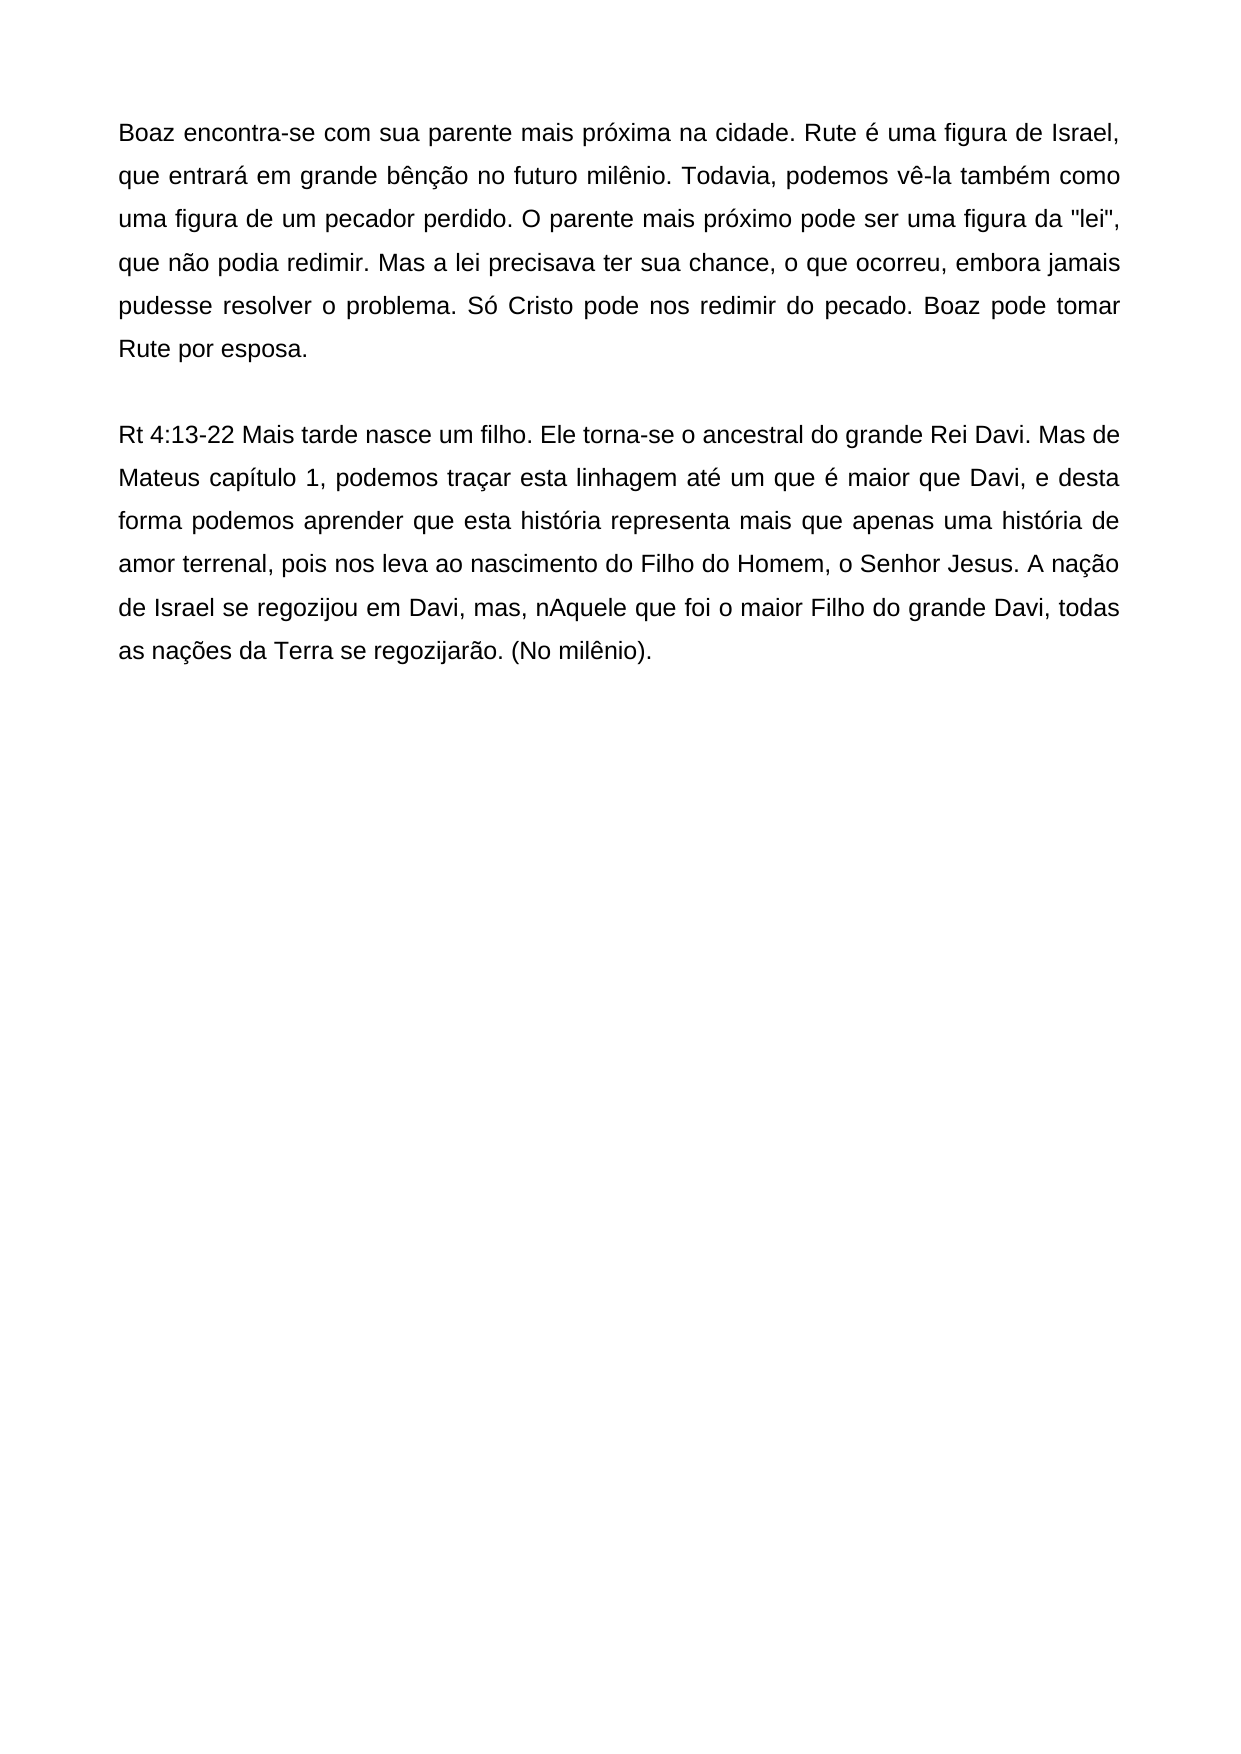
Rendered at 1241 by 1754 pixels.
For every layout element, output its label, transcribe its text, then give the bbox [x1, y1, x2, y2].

text Boaz encontra-se com sua parente mais próxima na cidade. Rute é uma figura de Israel, que entrará em grande bênção no futuro milênio. Todavia, podemos vê-la também como uma figura de um pecador perdido. O parente mais próximo pode ser uma figura da "lei", que não podia redimir. Mas a lei precisava ter sua chance, o que ocorreu, embora jamais pudesse resolver o problema. Só Cristo pode nos redimir do pecado. Boaz pode tomar Rute por esposa. [118, 118, 1122, 362]
text Rt 4:13-22 Mais tarde nasce um filho. Ele torna-se o ancestral do grande Rei Davi. Mas de Mateus capítulo 1, podemos traçar esta linhagem até um que é maior que Davi, e desta forma podemos aprender que esta história representa mais que apenas uma história de amor terrenal, pois nos leva ao nascimento do Filho do Homem, o Senhor Jesus. A nação de Israel se regozijou em Davi, mas, nAquele que foi o maior Filho do grande Davi, todas as nações da Terra se regozijarão. (No milênio). [118, 420, 1122, 664]
